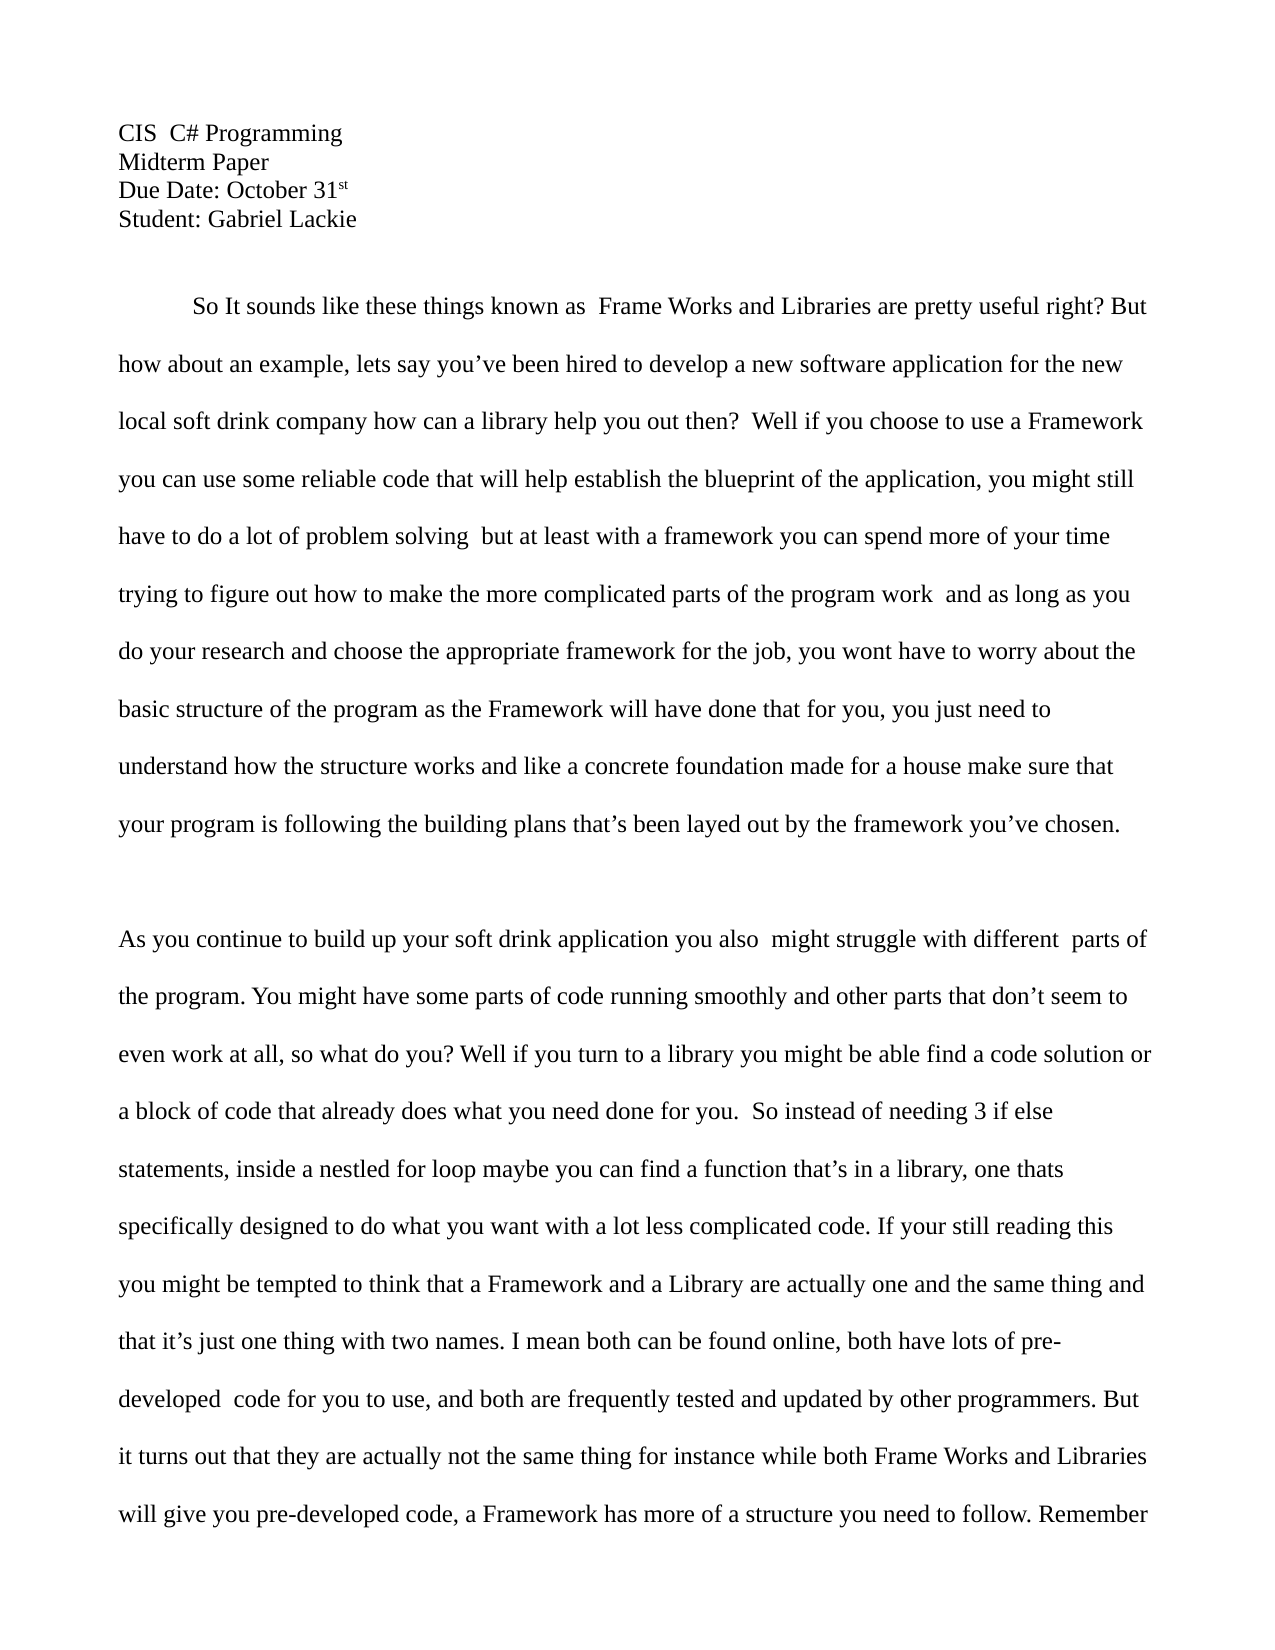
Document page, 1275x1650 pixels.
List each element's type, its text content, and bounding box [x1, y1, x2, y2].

text So It sounds like these things known as Frame Works and Libraries are pretty useful right? But how about an example, lets say you’ve been hired to develop a new software application for the new local soft drink company how can a library help you out then? Well if you choose to use a Framework you can use some reliable code that will help establish the blueprint of the application, you might still have to do a lot of problem solving but at least with a framework you can spend more of your time trying to figure out how to make the more complicated parts of the program work and as long as you do your research and choose the appropriate framework for the job, you wont have to worry about the basic structure of the program as the Framework will have done that for you, you just need to understand how the structure works and like a concrete foundation made for a house make sure that your program is following the building plans that’s been layed out by the framework you’ve chosen. [118, 291, 1157, 838]
text As you continue to build up your soft drink application you also might struggle with different parts of the program. You might have some parts of code running smoothly and other parts that don’t seem to even work at all, so what do you? Well if you turn to a library you might be able find a code solution or a block of code that already does what you need done for you. So instead of needing 3 if else statements, inside a nestled for loop maybe you can find a function that’s in a library, one thats specifically designed to do what you want with a lot less complicated code. If your still reading this you might be tempted to think that a Framework and a Library are actually one and the same thing and that it’s just one thing with two names. I mean both can be found online, both have lots of pre-developed code for you to use, and both are frequently tested and updated by other programmers. But it turns out that they are actually not the same thing for instance while both Frame Works and Libraries will give you pre-developed code, a Framework has more of a structure you need to follow. Remember [118, 924, 1157, 1528]
